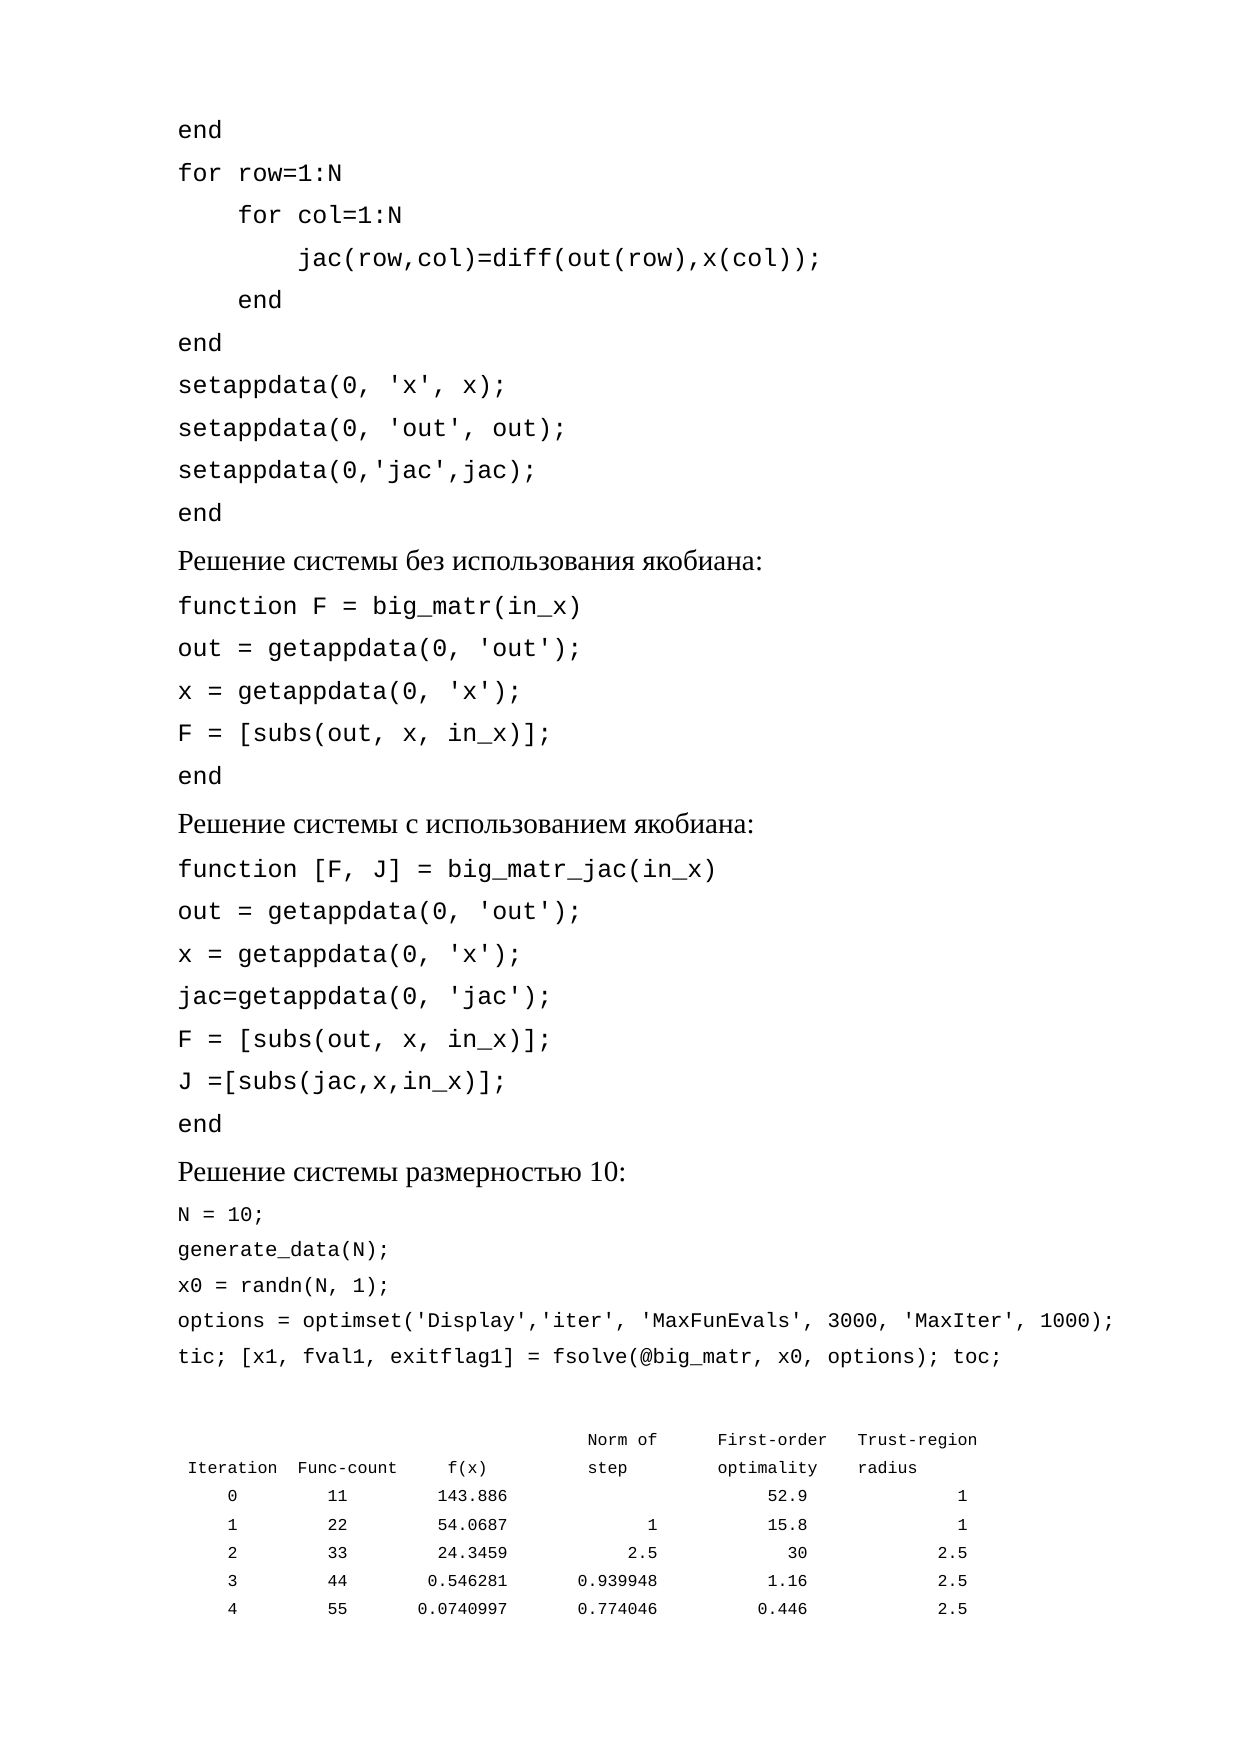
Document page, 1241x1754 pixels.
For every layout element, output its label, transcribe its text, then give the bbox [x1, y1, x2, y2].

text F = [subs(out, x, in_x)]; [177, 1026, 1152, 1054]
text Norm of First-order Trust-region [177, 1431, 1152, 1450]
text N = 10; [177, 1204, 1152, 1228]
text setappdata(0,'jac',jac); [177, 458, 1152, 486]
text x = getappdata(0, 'x'); [177, 678, 1152, 707]
text out = getappdata(0, 'out'); [177, 636, 1152, 664]
text Решение системы размерностью 10: [177, 1154, 1152, 1187]
text 2 33 24.3459 2.5 30 2.5 [177, 1544, 1152, 1563]
text function [F, J] = big_matr_jac(in_x) [177, 856, 1152, 884]
text end [177, 763, 1152, 792]
text end [177, 331, 1152, 359]
text end [177, 1111, 1152, 1139]
text F = [subs(out, x, in_x)]; [177, 721, 1152, 749]
text setappdata(0, 'out', out); [177, 416, 1152, 444]
text end [177, 118, 1152, 146]
text 4 55 0.0740997 0.774046 0.446 2.5 [177, 1601, 1152, 1620]
text jac=getappdata(0, 'jac'); [177, 984, 1152, 1012]
text 1 22 54.0687 1 15.8 1 [177, 1516, 1152, 1535]
text for col=1:N [177, 203, 1152, 231]
text for row=1:N [177, 161, 1152, 189]
text function F = big_matr(in_x) [177, 593, 1152, 622]
text Iteration Func-count f(x) step optimality radius [177, 1460, 1152, 1478]
text Решение системы без использования якобиана: [177, 543, 1152, 577]
text end [177, 501, 1152, 529]
text Решение системы с использованием якобиана: [177, 806, 1152, 839]
text 3 44 0.546281 0.939948 1.16 2.5 [177, 1573, 1152, 1591]
text jac(row,col)=diff(out(row),x(col)); [177, 246, 1152, 274]
text 0 11 143.886 52.9 1 [177, 1488, 1152, 1507]
text x = getappdata(0, 'x'); [177, 941, 1152, 969]
text tic; [x1, fval1, exitflag1] = fsolve(@big_matr, x0, options); toc; [177, 1346, 1152, 1369]
text options = optimset('Display','iter', 'MaxFunEvals', 3000, 'MaxIter', 1000); [177, 1310, 1152, 1334]
text end [177, 288, 1152, 316]
text x0 = randn(N, 1); [177, 1275, 1152, 1298]
text generate_data(N); [177, 1239, 1152, 1263]
text out = getappdata(0, 'out'); [177, 899, 1152, 927]
text setappdata(0, 'x', x); [177, 373, 1152, 401]
text J =[subs(jac,x,in_x)]; [177, 1069, 1152, 1097]
